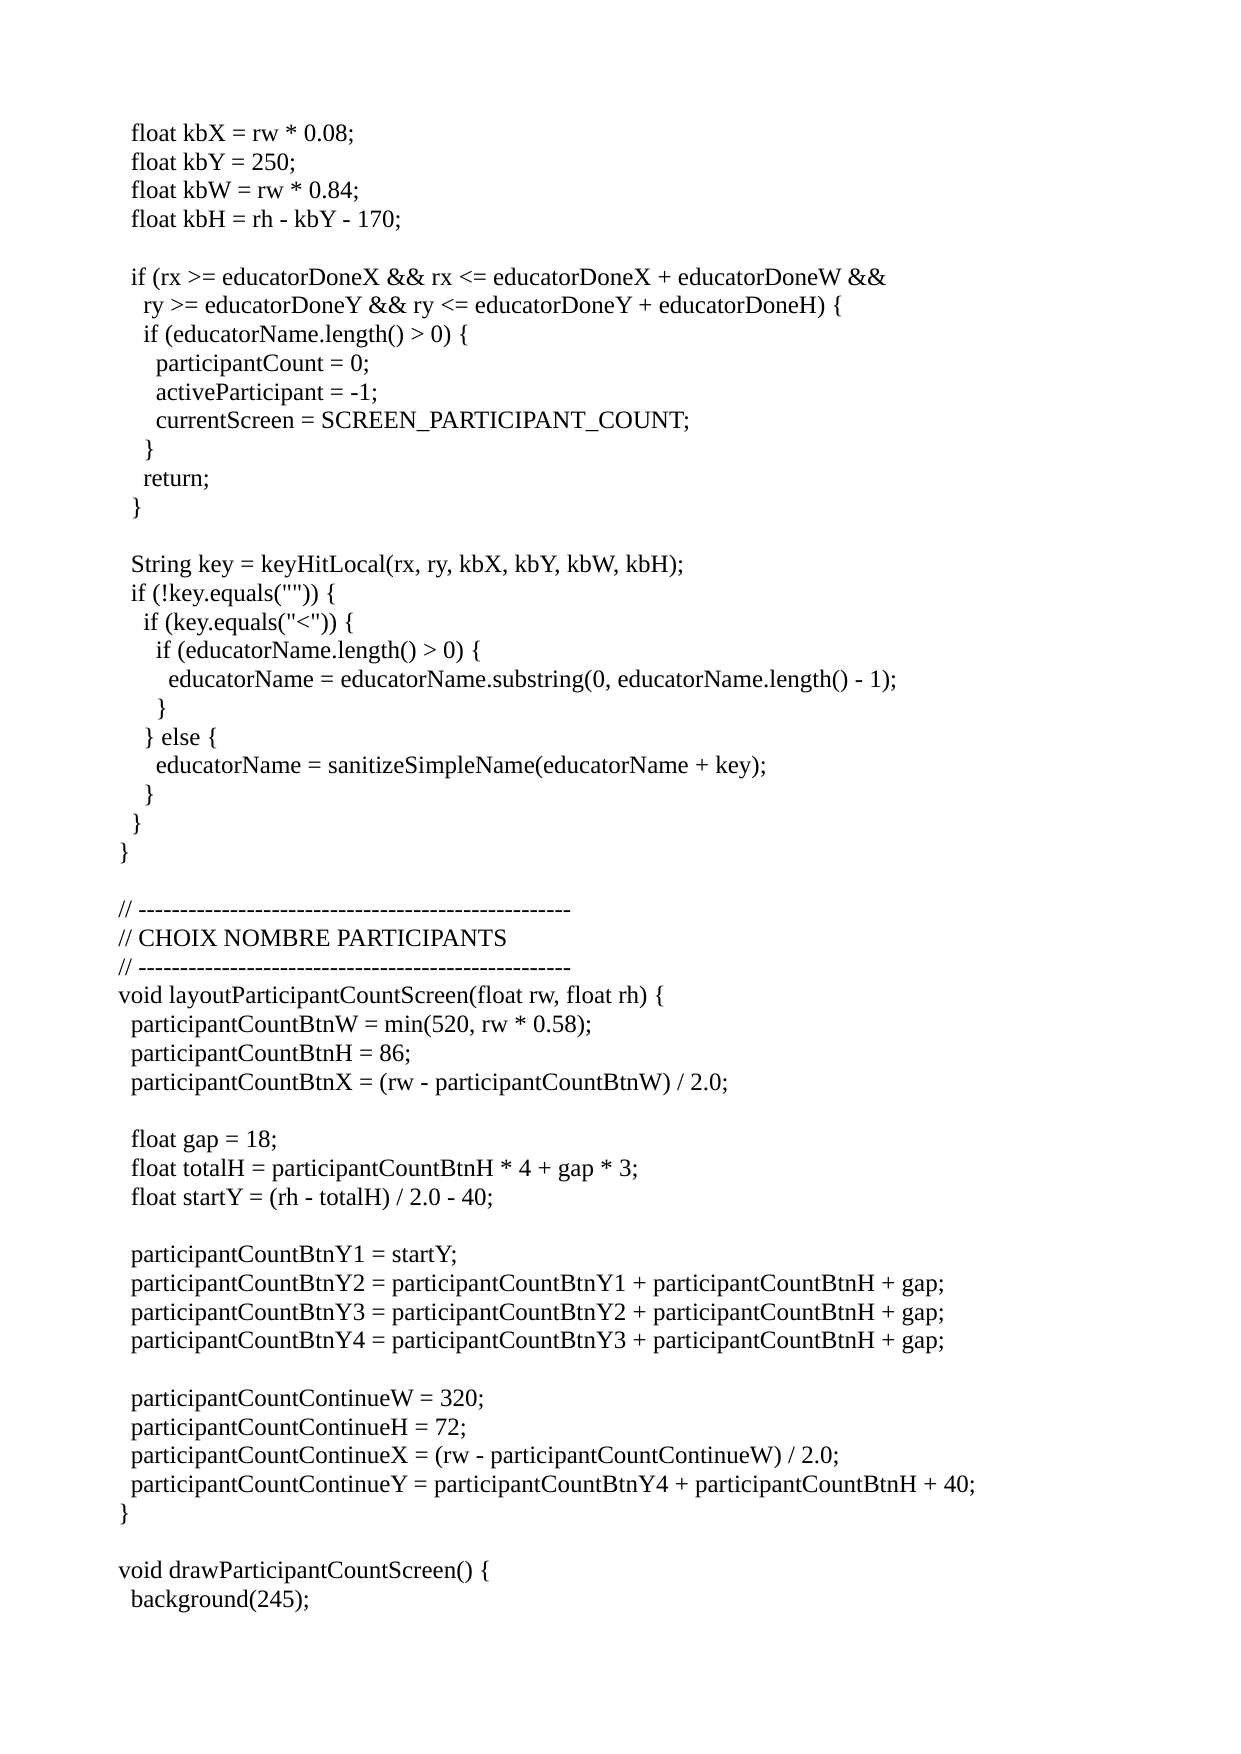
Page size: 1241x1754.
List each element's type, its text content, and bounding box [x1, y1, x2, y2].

text if (educatorName.length() > 0) { [118, 319, 1122, 348]
text } [118, 837, 1122, 866]
text } [118, 693, 1122, 722]
text background(245); [118, 1584, 1122, 1613]
text } else { [118, 722, 1122, 751]
text participantCountBtnY3 = participantCountBtnY2 + participantCountBtnH + gap; [118, 1297, 1122, 1326]
text participantCountBtnH = 86; [118, 1038, 1122, 1067]
text if (!key.equals("")) { [118, 578, 1122, 607]
text float totalH = participantCountBtnH * 4 + gap * 3; [118, 1153, 1122, 1182]
text float kbH = rh - kbY - 170; [118, 204, 1122, 233]
text currentScreen = SCREEN_PARTICIPANT_COUNT; [118, 406, 1122, 434]
text participantCount = 0; [118, 348, 1122, 377]
text activeParticipant = -1; [118, 377, 1122, 406]
text educatorName = educatorName.substring(0, educatorName.length() - 1); [118, 664, 1122, 693]
text ry >= educatorDoneY && ry <= educatorDoneY + educatorDoneH) { [118, 291, 1122, 319]
text } [118, 808, 1122, 837]
text participantCountContinueX = (rw - participantCountContinueW) / 2.0; [118, 1441, 1122, 1469]
text participantCountBtnW = min(520, rw * 0.58); [118, 1009, 1122, 1038]
text } [118, 434, 1122, 463]
text participantCountContinueW = 320; [118, 1383, 1122, 1412]
text } [118, 1498, 1122, 1527]
text participantCountBtnY1 = startY; [118, 1239, 1122, 1268]
text void layoutParticipantCountScreen(float rw, float rh) { [118, 981, 1122, 1009]
text participantCountBtnY2 = participantCountBtnY1 + participantCountBtnH + gap; [118, 1268, 1122, 1297]
text participantCountContinueY = participantCountBtnY4 + participantCountBtnH + 40; [118, 1469, 1122, 1498]
text // CHOIX NOMBRE PARTICIPANTS [118, 923, 1122, 952]
text participantCountBtnY4 = participantCountBtnY3 + participantCountBtnH + gap; [118, 1326, 1122, 1354]
text if (rx >= educatorDoneX && rx <= educatorDoneX + educatorDoneW && [118, 262, 1122, 291]
text // ---------------------------------------------------- [118, 952, 1122, 981]
text return; [118, 463, 1122, 492]
text educatorName = sanitizeSimpleName(educatorName + key); [118, 751, 1122, 779]
text float kbX = rw * 0.08; [118, 118, 1122, 147]
text if (educatorName.length() > 0) { [118, 636, 1122, 664]
text float startY = (rh - totalH) / 2.0 - 40; [118, 1182, 1122, 1211]
text void drawParticipantCountScreen() { [118, 1556, 1122, 1584]
text } [118, 492, 1122, 521]
text String key = keyHitLocal(rx, ry, kbX, kbY, kbW, kbH); [118, 549, 1122, 578]
text float gap = 18; [118, 1124, 1122, 1153]
text float kbY = 250; [118, 147, 1122, 176]
text // ---------------------------------------------------- [118, 894, 1122, 923]
text participantCountBtnX = (rw - participantCountBtnW) / 2.0; [118, 1067, 1122, 1096]
text float kbW = rw * 0.84; [118, 176, 1122, 204]
text if (key.equals("<")) { [118, 607, 1122, 636]
text participantCountContinueH = 72; [118, 1412, 1122, 1441]
text } [118, 779, 1122, 808]
